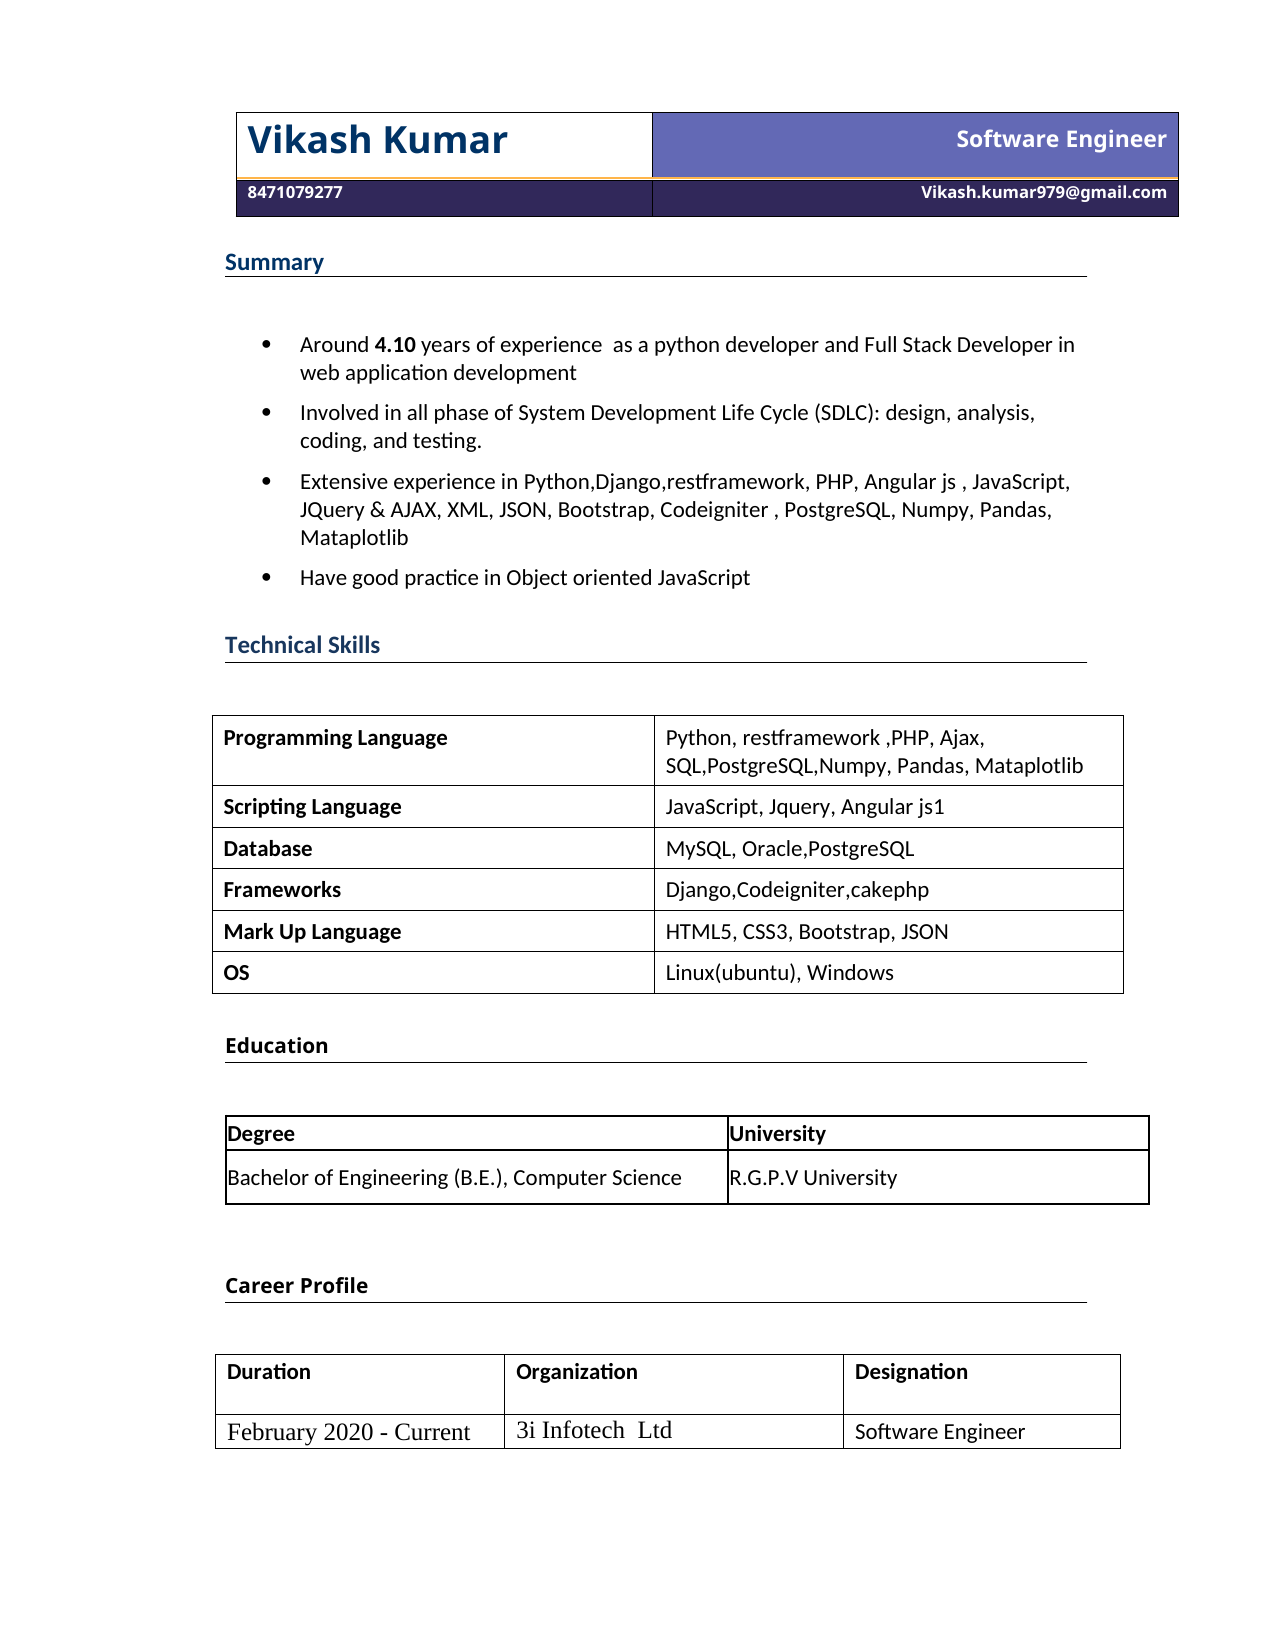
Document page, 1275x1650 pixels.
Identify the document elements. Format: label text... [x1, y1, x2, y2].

table_cell Frameworks [213, 869, 654, 910]
table_header Duration [216, 1355, 504, 1414]
list Extensive experience in Python,Django,restframework, PHP, Angular js , JavaScript, JQuery & AJAX, XML, JSON, Bootstrap, Codeigniter , PostgreSQL, Numpy, Pandas, Mataplotlib [262, 467, 1087, 551]
table_cell Software Engineer [844, 1415, 1120, 1448]
table_cell Bachelor of Engineering (B.E.), Computer Science [227, 1151, 727, 1203]
table_cell HTML5, CSS3, Bootstrap, JSON [655, 911, 1123, 951]
table_cell Linux(ubuntu), Windows [655, 952, 1123, 993]
table_cell Django,Codeigniter,cakephp [655, 869, 1123, 910]
table_header Python, restframework ,PHP, Ajax, SQL,PostgreSQL,Numpy, Pandas, Mataplotlib [655, 716, 1123, 785]
subtitle Technical Skills [225, 629, 1087, 662]
list Around 4.10 years of experience as a python developer and Full Stack Developer in web application development [262, 330, 1087, 386]
list Involved in all phase of System Development Life Cycle (SDLC): design, analysis, coding, and testing. [262, 398, 1087, 454]
list Have good practice in Object oriented JavaScript [262, 563, 1087, 592]
table_cell February 2020 - Current [216, 1415, 504, 1448]
table_cell 3i Infotech Ltd [505, 1415, 843, 1448]
table_cell Database [213, 828, 654, 868]
table_cell OS [213, 952, 654, 993]
table_cell Scripting Language [213, 786, 654, 827]
table_header Designation [844, 1355, 1120, 1414]
subtitle Career Profile [225, 1271, 1087, 1302]
table_cell JavaScript, Jquery, Angular js1 [655, 786, 1123, 827]
table_header University [729, 1117, 1148, 1149]
table_cell R.G.P.V University [729, 1151, 1148, 1203]
table_header Organization [505, 1355, 843, 1414]
subtitle Summary [225, 246, 1087, 276]
subtitle Education [225, 1031, 1087, 1062]
table_header Degree [227, 1117, 727, 1149]
table_header Programming Language [213, 716, 654, 785]
table_cell MySQL, Oracle,PostgreSQL [655, 828, 1123, 868]
table_cell Mark Up Language [213, 911, 654, 951]
